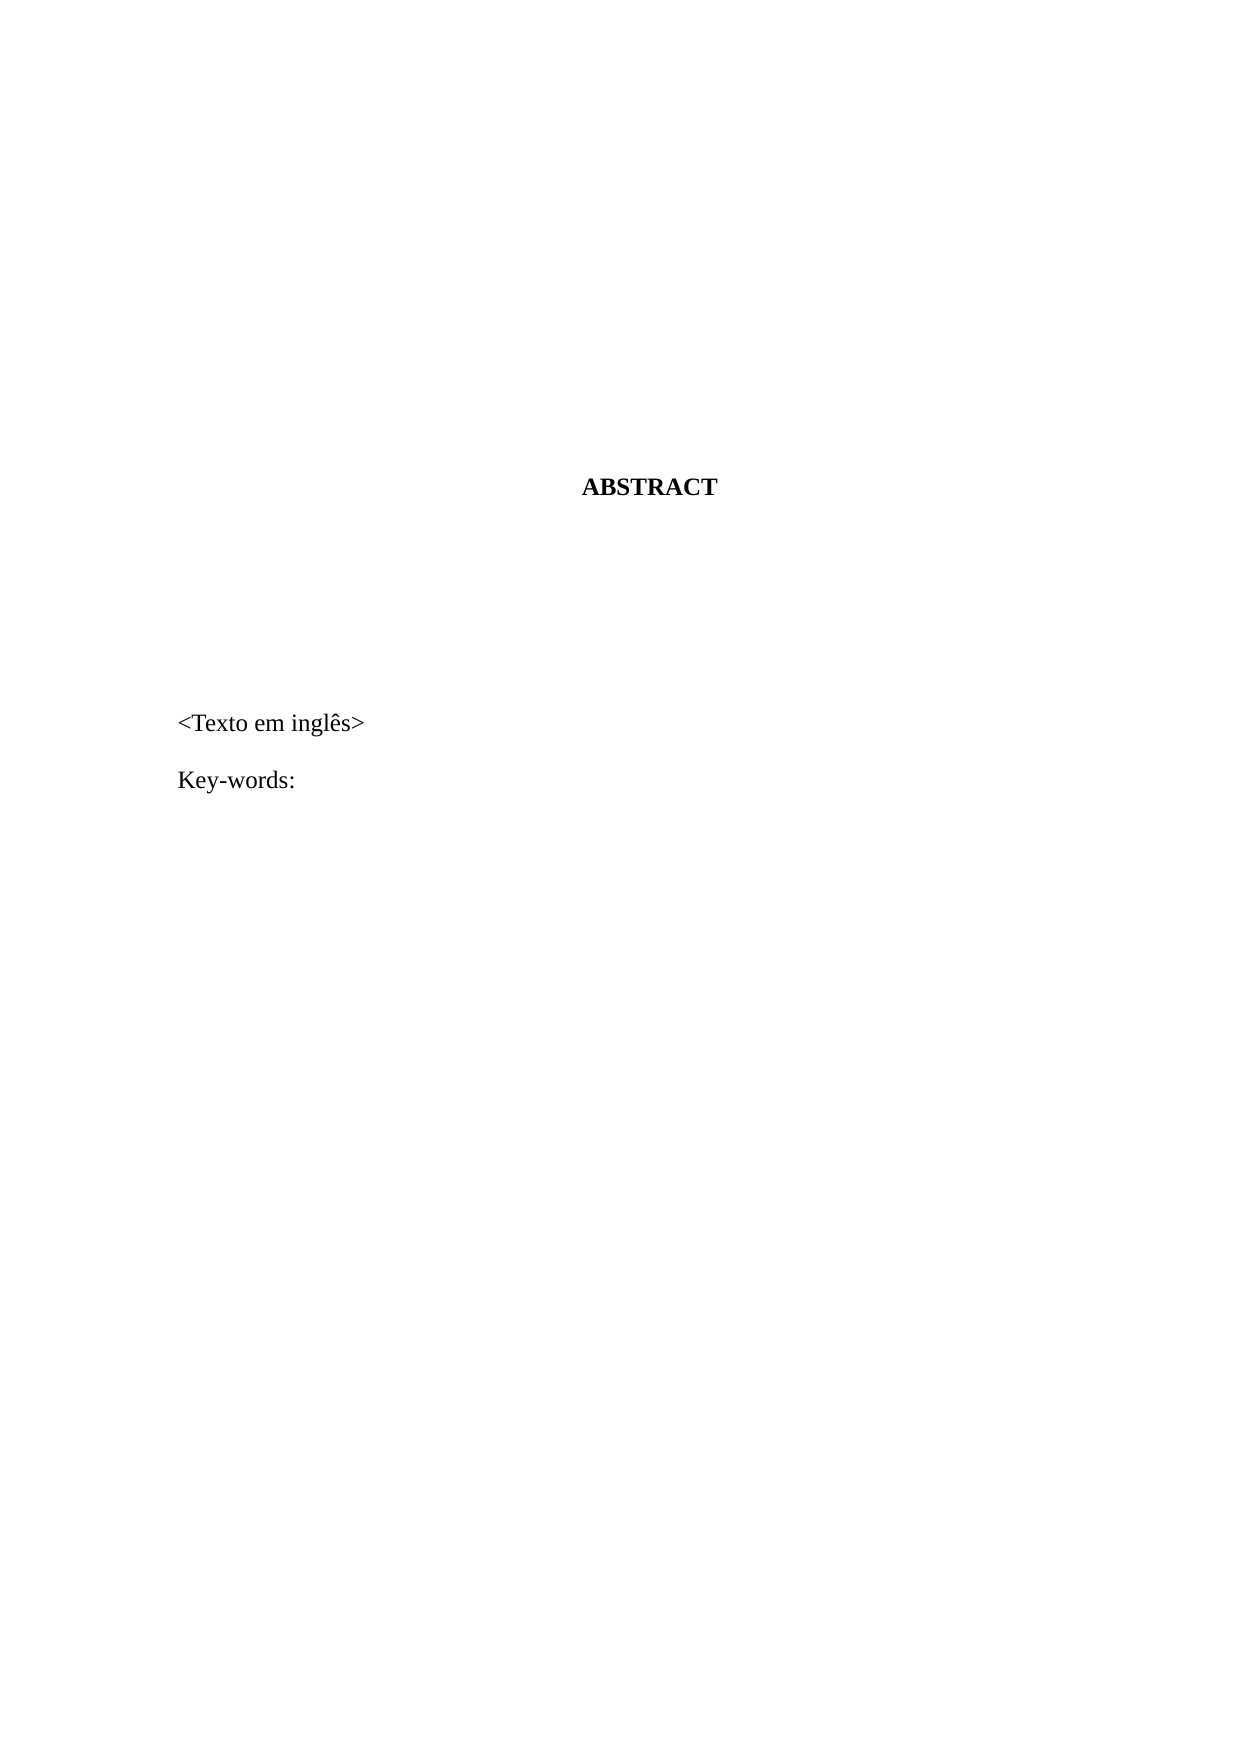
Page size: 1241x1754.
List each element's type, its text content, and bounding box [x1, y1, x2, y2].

text Abstract [177, 472, 1122, 501]
text Key-words: [177, 765, 1122, 794]
text <Texto em inglês> [177, 708, 1122, 737]
